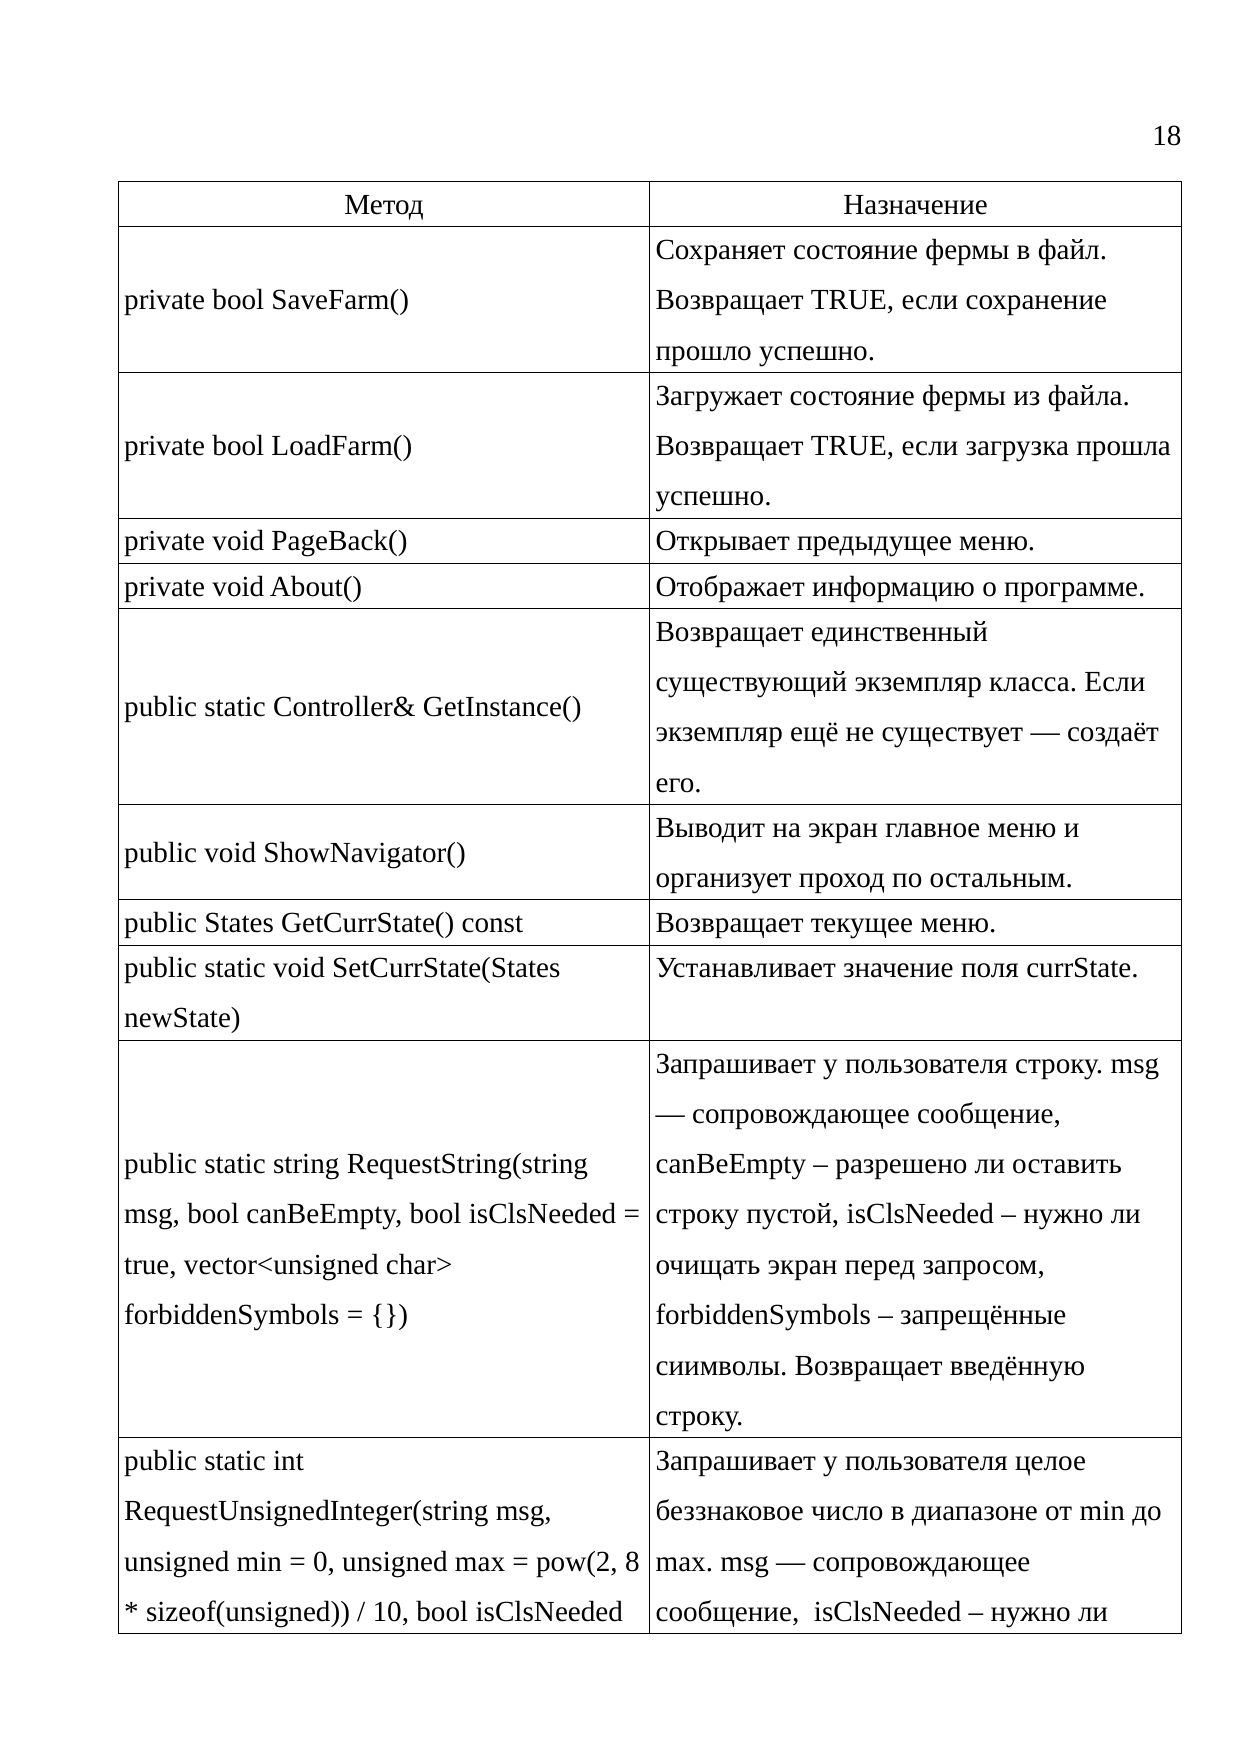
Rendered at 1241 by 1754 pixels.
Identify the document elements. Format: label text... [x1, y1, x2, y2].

table_header Назначение [650, 182, 1181, 226]
table_cell Загружает состояние фермы из файла. Возвращает TRUE, если загрузка прошла успешно. [650, 373, 1181, 518]
table_cell Возвращает текущее меню. [650, 900, 1181, 944]
table_cell private void PageBack() [119, 519, 649, 563]
table_cell Устанавливает значение поля currState. [650, 946, 1181, 1040]
table_cell Запрашивает у пользователя целое беззнаковое число в диапазоне от min до max. msg — сопровождающее сообщение, isClsNeeded – нужно ли [650, 1438, 1181, 1633]
table_cell Выводит на экран главное меню и организует проход по остальным. [650, 805, 1181, 899]
table_cell Открывает предыдущее меню. [650, 519, 1181, 563]
table_cell private bool SaveFarm() [119, 227, 649, 372]
table_cell Запрашивает у пользователя строку. msg — сопровождающее сообщение, canBeEmpty – разрешено ли оставить строку пустой, isClsNeeded – нужно ли очищать экран перед запросом, forbiddenSymbols – запрещённые сиимволы. Возвращает введённую строку. [650, 1041, 1181, 1437]
table_cell public States GetCurrState() const [119, 900, 649, 944]
table_cell private bool LoadFarm() [119, 373, 649, 518]
table_cell Сохраняет состояние фермы в файл. Возвращает TRUE, если сохранение прошло успешно. [650, 227, 1181, 372]
table_cell public void ShowNavigator() [119, 805, 649, 899]
table_cell Возвращает единственный существующий экземпляр класса. Если экземпляр ещё не существует — создаёт его. [650, 609, 1181, 804]
table_cell public static int RequestUnsignedInteger(string msg, unsigned min = 0, unsigned max = pow(2, 8 * sizeof(unsigned)) / 10, bool isClsNeeded [119, 1438, 649, 1633]
table_cell Отображает информацию о программе. [650, 564, 1181, 608]
table_cell public static Controller& GetInstance() [119, 609, 649, 804]
table_cell public static void SetCurrState(States newState) [119, 946, 649, 1040]
table_cell public static string RequestString(string msg, bool canBeEmpty, bool isClsNeeded = true, vector<unsigned char> forbiddenSymbols = {}) [119, 1041, 649, 1437]
table_cell private void About() [119, 564, 649, 608]
table_header Метод [119, 182, 649, 226]
